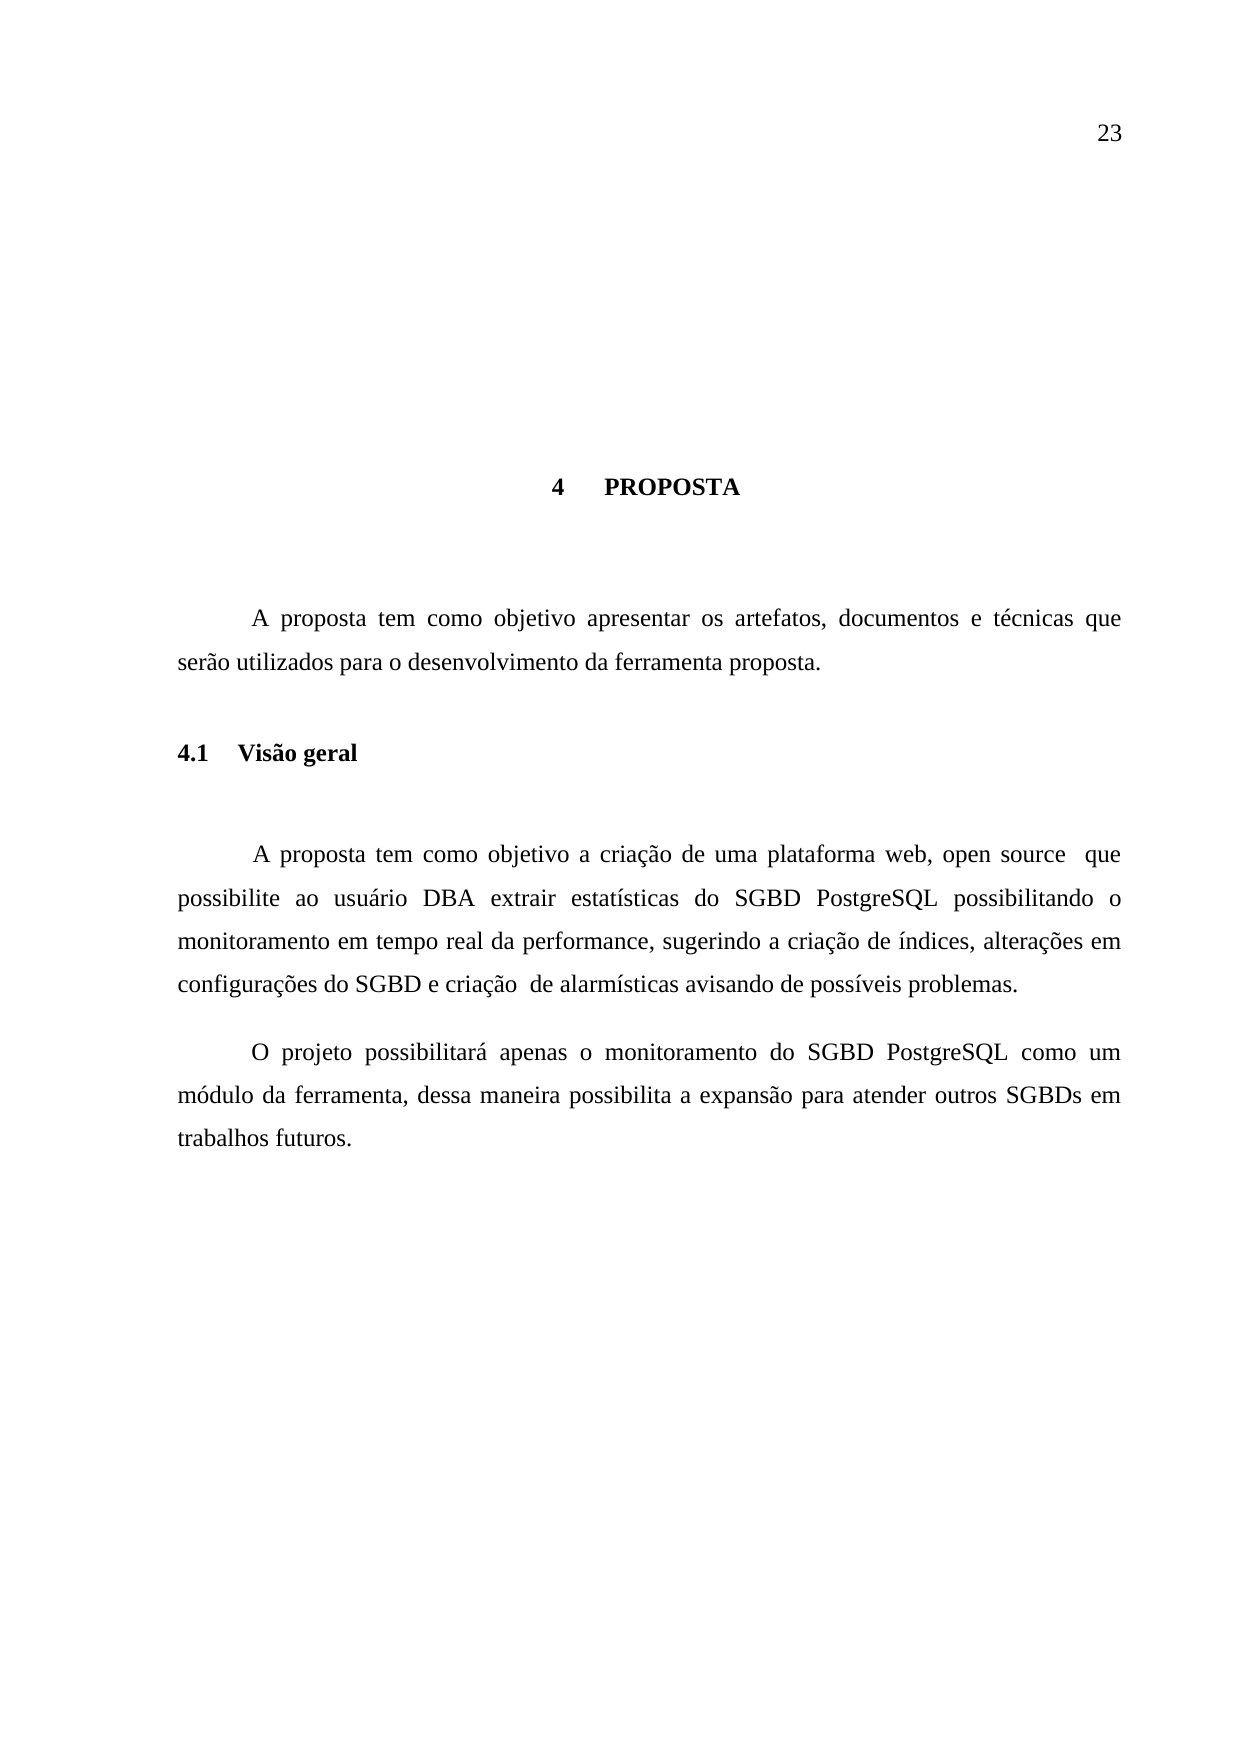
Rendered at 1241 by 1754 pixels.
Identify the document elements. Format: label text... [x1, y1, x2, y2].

text A proposta tem como objetivo a criação de uma plataforma web, open source que possibilite ao usuário DBA extrair estatísticas do SGBD PostgreSQL possibilitando o monitoramento em tempo real da performance, sugerindo a criação de índices, alterações em configurações do SGBD e criação de alarmísticas avisando de possíveis problemas. [177, 839, 1122, 998]
text O projeto possibilitará apenas o monitoramento do SGBD PostgreSQL como um módulo da ferramenta, dessa maneira possibilita a expansão para atender outros SGBDs em trabalhos futuros. [177, 1037, 1122, 1152]
list Proposta [170, 472, 1122, 501]
list Visão geral [177, 738, 1122, 767]
text A proposta tem como objetivo apresentar os artefatos, documentos e técnicas que serão utilizados para o desenvolvimento da ferramenta proposta. [177, 603, 1122, 675]
